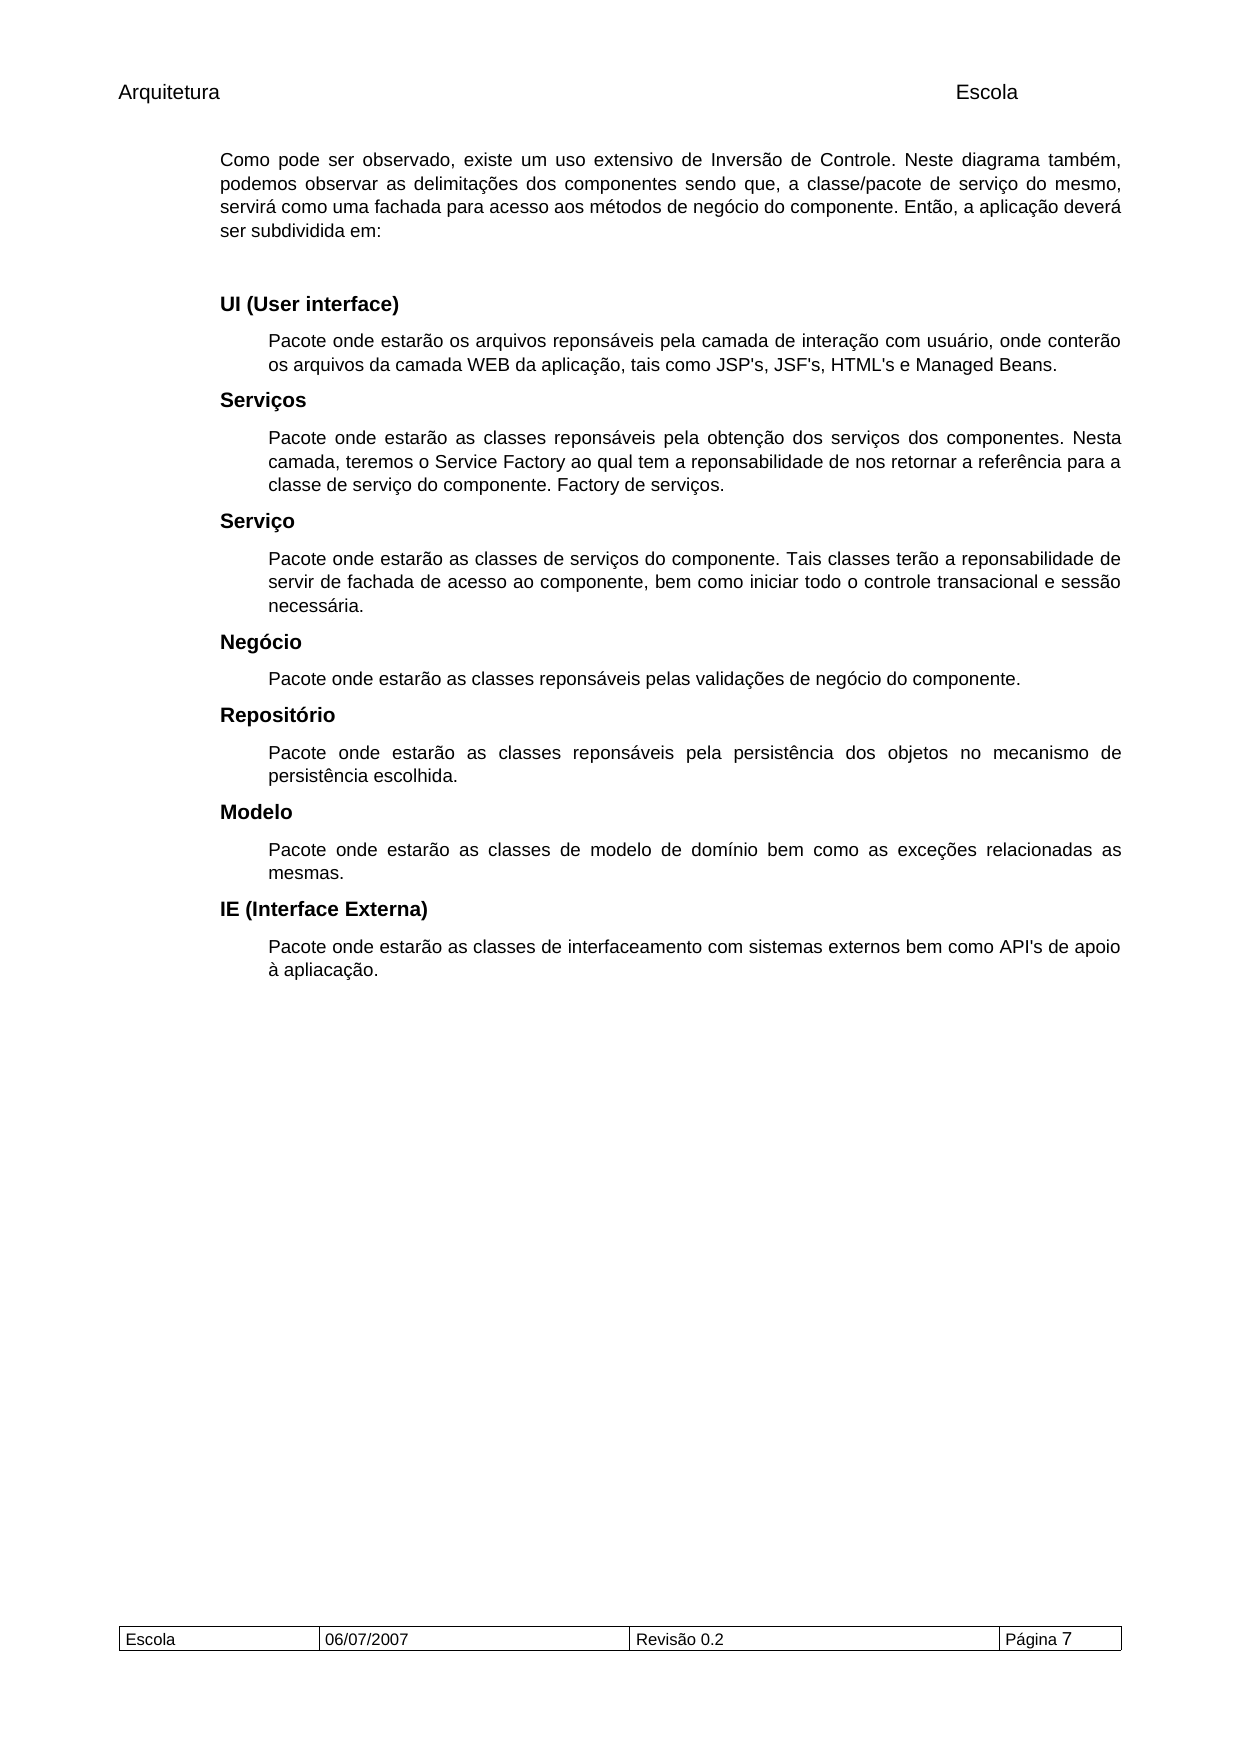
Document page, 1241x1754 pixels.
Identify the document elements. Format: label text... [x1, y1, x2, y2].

list UI (User interface) [175, 292, 1122, 316]
list Modelo [175, 801, 1122, 824]
list IE (Interface Externa) [175, 898, 1122, 921]
list Pacote onde estarão as classes reponsáveis pelas validações de negócio do componente. [231, 667, 1122, 691]
list Serviço [175, 510, 1122, 533]
list Como pode ser observado, existe um uso extensivo de Inversão de Controle. Neste diagrama também, podemos observar as delimitações dos componentes sendo que, a classe/pacote de serviço do mesmo, servirá como uma fachada para acesso aos métodos de negócio do componente. Então, a aplicação deverá ser subdividida em: [175, 148, 1122, 242]
list Serviços [175, 389, 1122, 413]
list Pacote onde estarão as classes reponsáveis pela persistência dos objetos no mecanismo de persistência escolhida. [231, 740, 1122, 788]
list Negócio [175, 630, 1122, 654]
list Repositório [175, 704, 1122, 727]
list Pacote onde estarão as classes de serviços do componente. Tais classes terão a reponsabilidade de servir de fachada de acesso ao componente, bem como iniciar todo o controle transacional e sessão necessária. [231, 546, 1122, 617]
list Pacote onde estarão os arquivos reponsáveis pela camada de interação com usuário, onde conterão os arquivos da camada WEB da aplicação, tais como JSP's, JSF's, HTML's e Managed Beans. [231, 329, 1122, 376]
list Pacote onde estarão as classes de modelo de domínio bem como as exceções relacionadas as mesmas. [231, 837, 1122, 884]
list Pacote onde estarão as classes reponsáveis pela obtenção dos serviços dos componentes. Nesta camada, teremos o Service Factory ao qual tem a reponsabilidade de nos retornar a referência para a classe de serviço do componente. Factory de serviços. [231, 426, 1122, 497]
list Pacote onde estarão as classes de interfaceamento com sistemas externos bem como API's de apoio à apliacação. [231, 934, 1122, 982]
